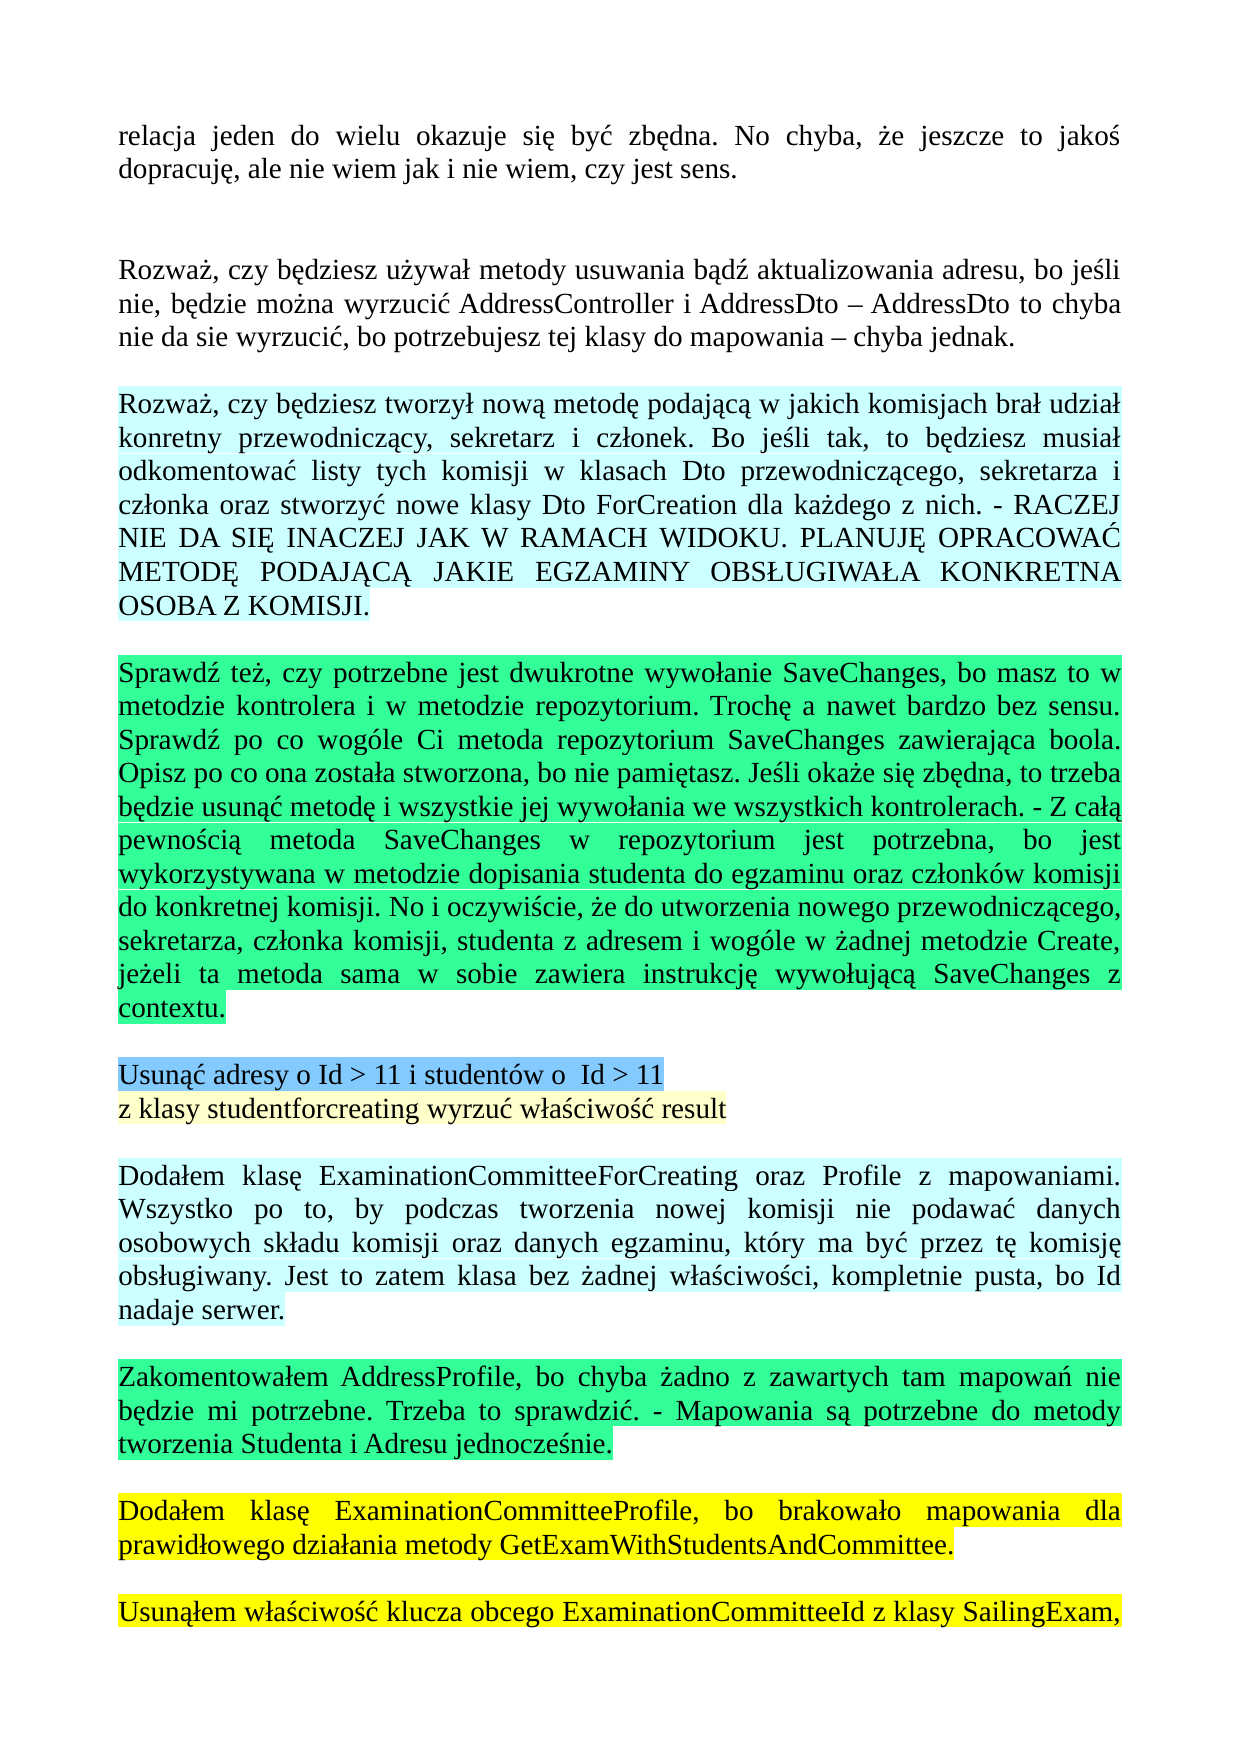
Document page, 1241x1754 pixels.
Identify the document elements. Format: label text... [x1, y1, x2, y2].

text Dodałem klasę ExaminationCommitteeProfile, bo brakowało mapowania dla prawidłowego działania metody GetExamWithStudentsAndCommittee. [118, 1493, 1122, 1560]
text z klasy studentforcreating wyrzuć właściwość result [118, 1091, 1122, 1124]
text Zakomentowałem AddressProfile, bo chyba żadno z zawartych tam mapowań nie będzie mi potrzebne. Trzeba to sprawdzić. - Mapowania są potrzebne do metody tworzenia Studenta i Adresu jednocześnie. [118, 1359, 1122, 1460]
text Sprawdź też, czy potrzebne jest dwukrotne wywołanie SaveChanges, bo masz to w metodzie kontrolera i w metodzie repozytorium. Trochę a nawet bardzo bez sensu. Sprawdź po co wogóle Ci metoda repozytorium SaveChanges zawierająca boola. Opisz po co ona została stworzona, bo nie pamiętasz. Jeśli okaże się zbędna, to trzeba będzie usunąć metodę i wszystkie jej wywołania we wszystkich kontrolerach. - Z całą pewnością metoda SaveChanges w repozytorium jest potrzebna, bo jest wykorzystywana w metodzie dopisania studenta do egzaminu oraz członków komisji do konkretnej komisji. No i oczywiście, że do utworzenia nowego przewodniczącego, sekretarza, członka komisji, studenta z adresem i wogóle w żadnej metodzie Create, jeżeli ta metoda sama w sobie zawiera instrukcję wywołującą SaveChanges z contextu. [118, 655, 1122, 1024]
text Rozważ, czy będziesz tworzył nową metodę podającą w jakich komisjach brał udział konretny przewodniczący, sekretarz i członek. Bo jeśli tak, to będziesz musiał odkomentować listy tych komisji w klasach Dto przewodniczącego, sekretarza i członka oraz stworzyć nowe klasy Dto ForCreation dla każdego z nich. - RACZEJ NIE DA SIĘ INACZEJ JAK W RAMACH WIDOKU. PLANUJĘ OPRACOWAĆ METODĘ PODAJĄCĄ JAKIE EGZAMINY OBSŁUGIWAŁA KONKRETNA OSOBA Z KOMISJI. [118, 386, 1122, 621]
text relacja jeden do wielu okazuje się być zbędna. No chyba, że jeszcze to jakoś dopracuję, ale nie wiem jak i nie wiem, czy jest sens. [118, 118, 1122, 185]
text Dodałem klasę ExaminationCommitteeForCreating oraz Profile z mapowaniami. Wszystko po to, by podczas tworzenia nowej komisji nie podawać danych osobowych składu komisji oraz danych egzaminu, który ma być przez tę komisję obsługiwany. Jest to zatem klasa bez żadnej właściwości, kompletnie pusta, bo Id nadaje serwer. [118, 1158, 1122, 1326]
text Usunąłem właściwość klucza obcego ExaminationCommitteeId z klasy SailingExam, [118, 1594, 1122, 1627]
text Rozważ, czy będziesz używał metody usuwania bądź aktualizowania adresu, bo jeśli nie, będzie można wyrzucić AddressController i AddressDto – AddressDto to chyba nie da sie wyrzucić, bo potrzebujesz tej klasy do mapowania – chyba jednak. [118, 252, 1122, 353]
text Usunąć adresy o Id > 11 i studentów o Id > 11 [118, 1057, 1122, 1091]
